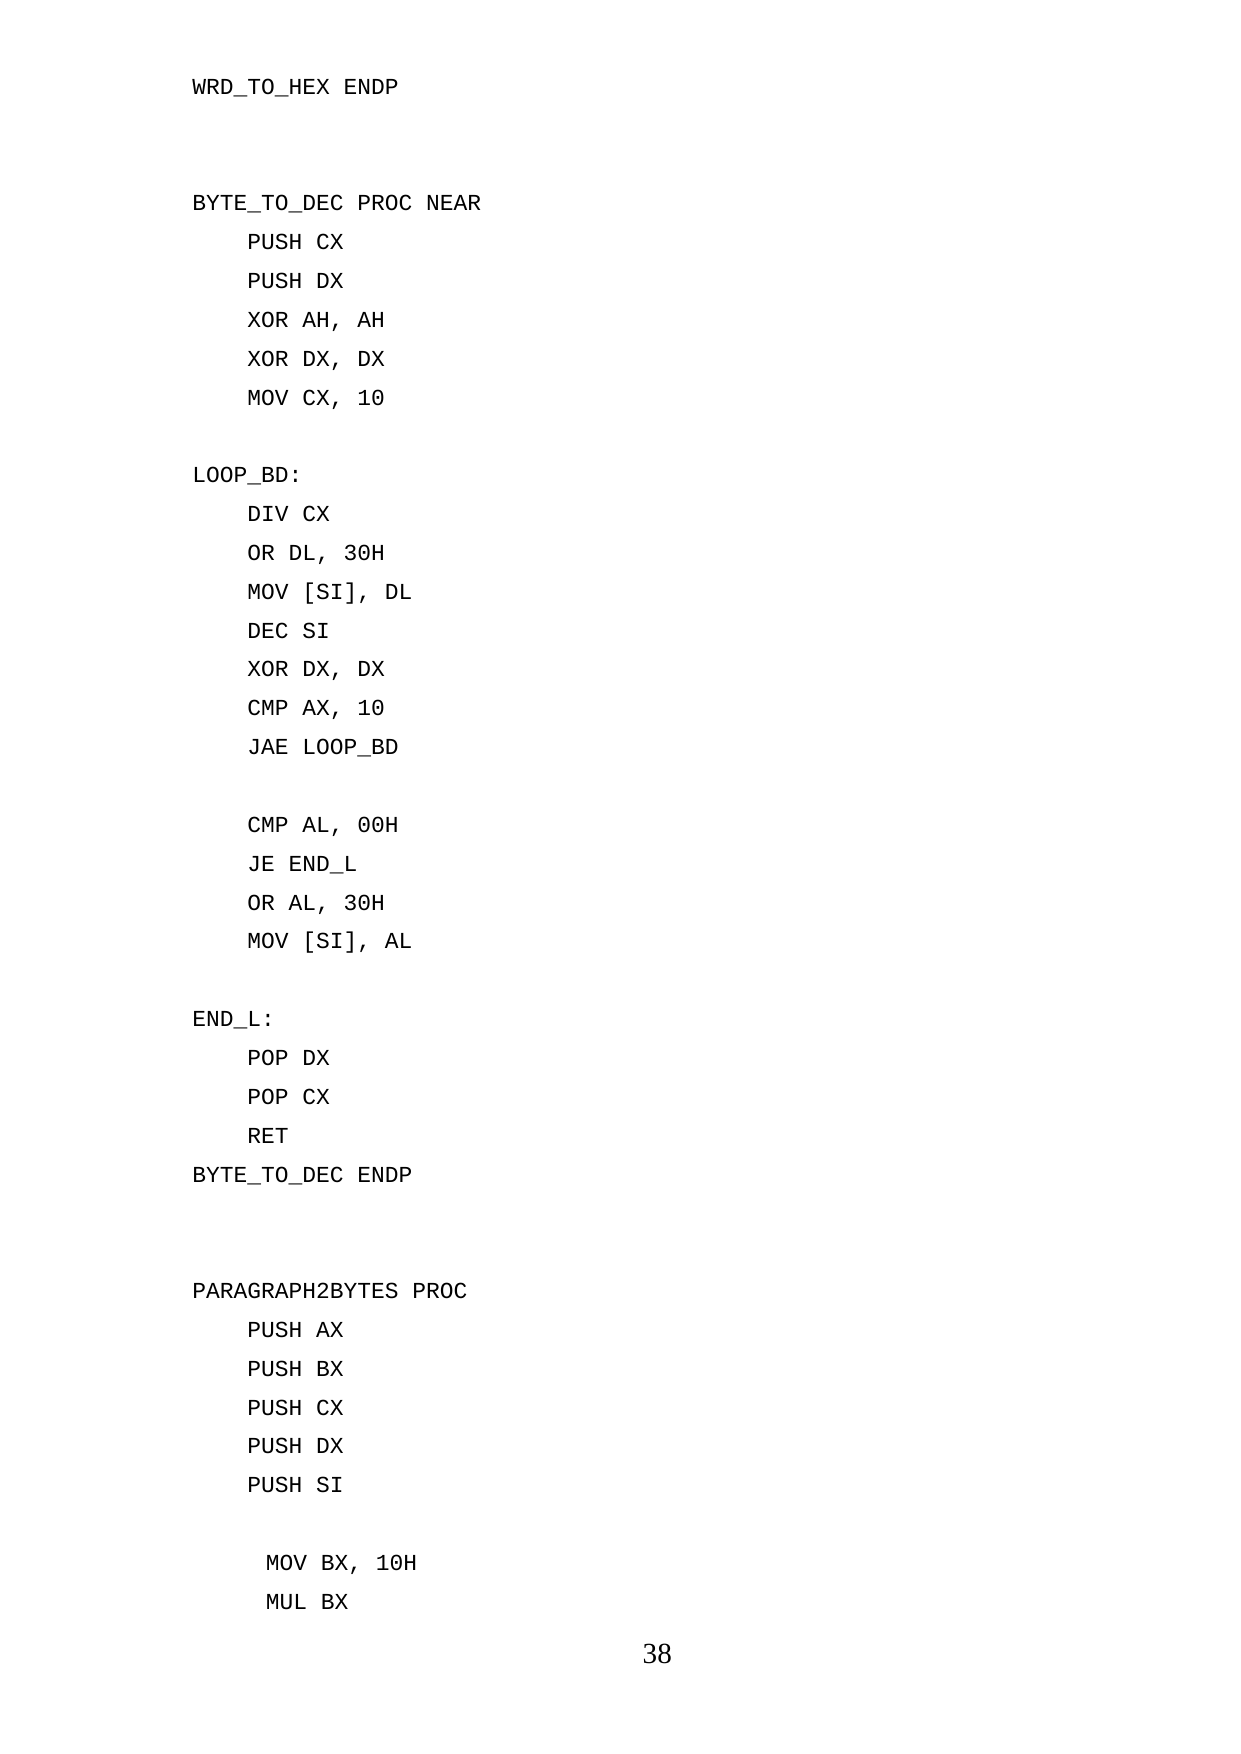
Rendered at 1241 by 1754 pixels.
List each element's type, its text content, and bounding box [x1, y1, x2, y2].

text XOR DX, DX [118, 658, 1122, 684]
text PUSH CX [118, 1396, 1122, 1422]
text MOV BX, 10H [118, 1551, 1122, 1577]
text PUSH CX [118, 230, 1122, 256]
text OR AL, 30H [118, 891, 1122, 917]
text CMP AX, 10 [118, 697, 1122, 723]
text JAE LOOP_BD [118, 736, 1122, 761]
text PUSH BX [118, 1357, 1122, 1383]
text BYTE_TO_DEC PROC NEAR [118, 192, 1122, 217]
text WRD_TO_HEX ENDP [118, 75, 1122, 101]
text PUSH SI [118, 1474, 1122, 1500]
text LOOP_BD: [118, 463, 1122, 489]
text XOR DX, DX [118, 347, 1122, 373]
text BYTE_TO_DEC ENDP [118, 1163, 1122, 1189]
text END_L: [118, 1007, 1122, 1033]
text POP CX [118, 1085, 1122, 1111]
text CMP AL, 00H [118, 813, 1122, 839]
text MUL BX [118, 1590, 1122, 1616]
text XOR AH, AH [118, 308, 1122, 334]
text MOV [SI], DL [118, 580, 1122, 606]
text RET [118, 1124, 1122, 1150]
text DEC SI [118, 619, 1122, 645]
text JE END_L [118, 852, 1122, 878]
text DIV CX [118, 502, 1122, 528]
text PARAGRAPH2BYTES PROC [118, 1279, 1122, 1305]
text PUSH DX [118, 269, 1122, 295]
text MOV CX, 10 [118, 386, 1122, 412]
text PUSH DX [118, 1435, 1122, 1461]
text MOV [SI], AL [118, 930, 1122, 956]
text POP DX [118, 1046, 1122, 1072]
text PUSH AX [118, 1318, 1122, 1344]
text OR DL, 30H [118, 541, 1122, 567]
